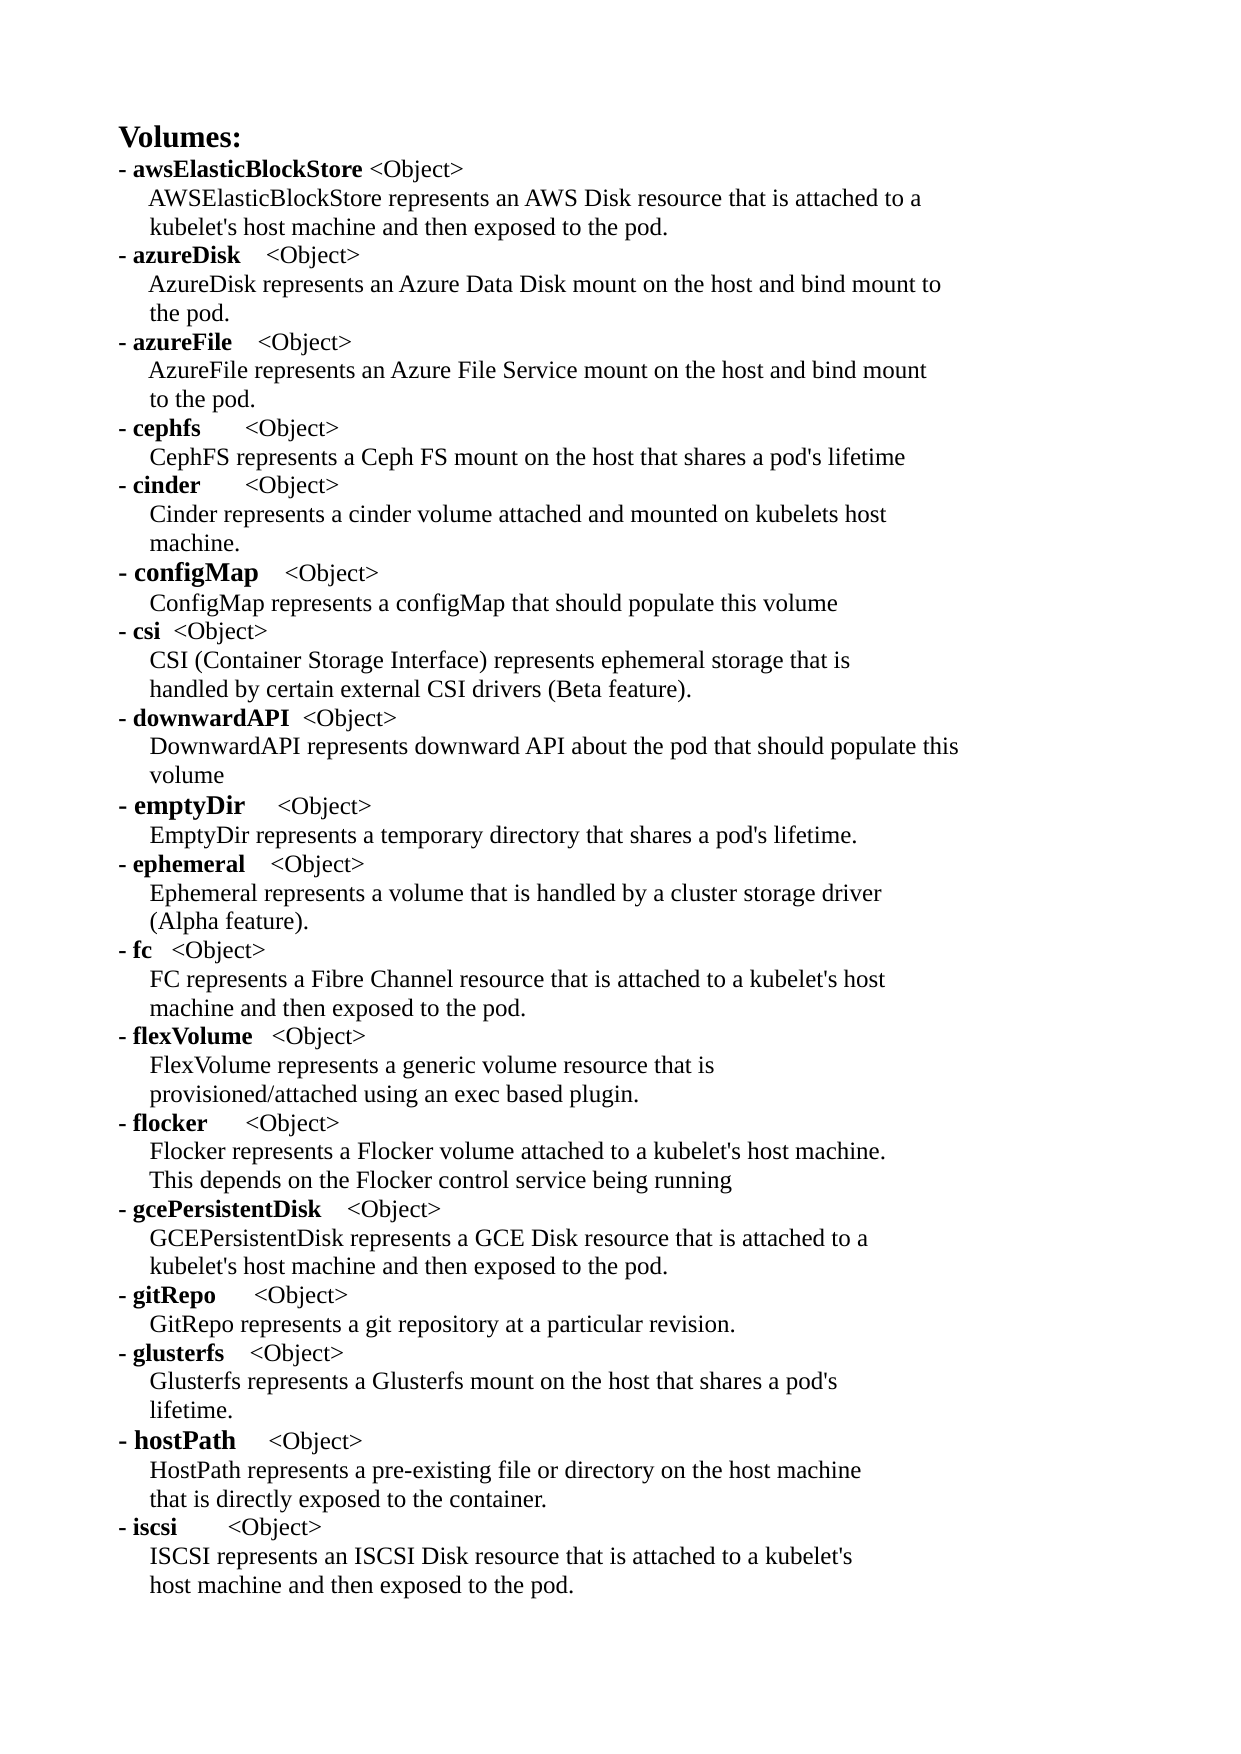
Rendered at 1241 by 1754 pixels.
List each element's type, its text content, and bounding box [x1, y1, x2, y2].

text Glusterfs represents a Glusterfs mount on the host that shares a pod's [118, 1366, 1122, 1395]
text kubelet's host machine and then exposed to the pod. [118, 1251, 1122, 1280]
text - flexVolume <Object> [118, 1021, 1122, 1050]
text This depends on the Flocker control service being running [118, 1165, 1122, 1194]
text AzureDisk represents an Azure Data Disk mount on the host and bind mount to [118, 269, 1122, 298]
text GCEPersistentDisk represents a GCE Disk resource that is attached to a [118, 1223, 1122, 1251]
text - azureDisk <Object> [118, 240, 1122, 269]
text that is directly exposed to the container. [118, 1484, 1122, 1512]
text - cephfs <Object> [118, 413, 1122, 442]
text FlexVolume represents a generic volume resource that is [118, 1050, 1122, 1079]
text GitRepo represents a git repository at a particular revision. [118, 1309, 1122, 1338]
text - gitRepo <Object> [118, 1280, 1122, 1309]
text - azureFile <Object> [118, 327, 1122, 355]
text - configMap <Object> [118, 557, 1122, 588]
text HostPath represents a pre-existing file or directory on the host machine [118, 1455, 1122, 1484]
text machine and then exposed to the pod. [118, 993, 1122, 1021]
text lifetime. [118, 1395, 1122, 1424]
text CephFS represents a Ceph FS mount on the host that shares a pod's lifetime [118, 442, 1122, 470]
text - csi <Object> [118, 616, 1122, 645]
text CSI (Container Storage Interface) represents ephemeral storage that is [118, 645, 1122, 674]
text (Alpha feature). [118, 906, 1122, 935]
text - downwardAPI <Object> [118, 703, 1122, 731]
text - hostPath <Object> [118, 1424, 1122, 1455]
text AzureFile represents an Azure File Service mount on the host and bind mount [118, 355, 1122, 384]
text - cinder <Object> [118, 470, 1122, 499]
text Ephemeral represents a volume that is handled by a cluster storage driver [118, 878, 1122, 906]
text - flocker <Object> [118, 1108, 1122, 1136]
text Flocker represents a Flocker volume attached to a kubelet's host machine. [118, 1136, 1122, 1165]
text DownwardAPI represents downward API about the pod that should populate this [118, 731, 1122, 760]
text FC represents a Fibre Channel resource that is attached to a kubelet's host [118, 964, 1122, 993]
text host machine and then exposed to the pod. [118, 1570, 1122, 1599]
text Volumes: [118, 118, 1122, 154]
text - iscsi <Object> [118, 1512, 1122, 1541]
text ISCSI represents an ISCSI Disk resource that is attached to a kubelet's [118, 1541, 1122, 1570]
text handled by certain external CSI drivers (Beta feature). [118, 674, 1122, 703]
text - glusterfs <Object> [118, 1338, 1122, 1366]
text - fc <Object> [118, 935, 1122, 964]
text Cinder represents a cinder volume attached and mounted on kubelets host [118, 499, 1122, 528]
text provisioned/attached using an exec based plugin. [118, 1079, 1122, 1108]
text to the pod. [118, 384, 1122, 413]
text - gcePersistentDisk <Object> [118, 1194, 1122, 1223]
text - awsElasticBlockStore <Object> [118, 154, 1122, 183]
text kubelet's host machine and then exposed to the pod. [118, 212, 1122, 240]
text volume [118, 760, 1122, 789]
text - emptyDir <Object> [118, 789, 1122, 820]
text EmptyDir represents a temporary directory that shares a pod's lifetime. [118, 820, 1122, 849]
text - ephemeral <Object> [118, 849, 1122, 878]
text the pod. [118, 298, 1122, 327]
text AWSElasticBlockStore represents an AWS Disk resource that is attached to a [118, 183, 1122, 212]
text ConfigMap represents a configMap that should populate this volume [118, 588, 1122, 616]
text machine. [118, 528, 1122, 557]
